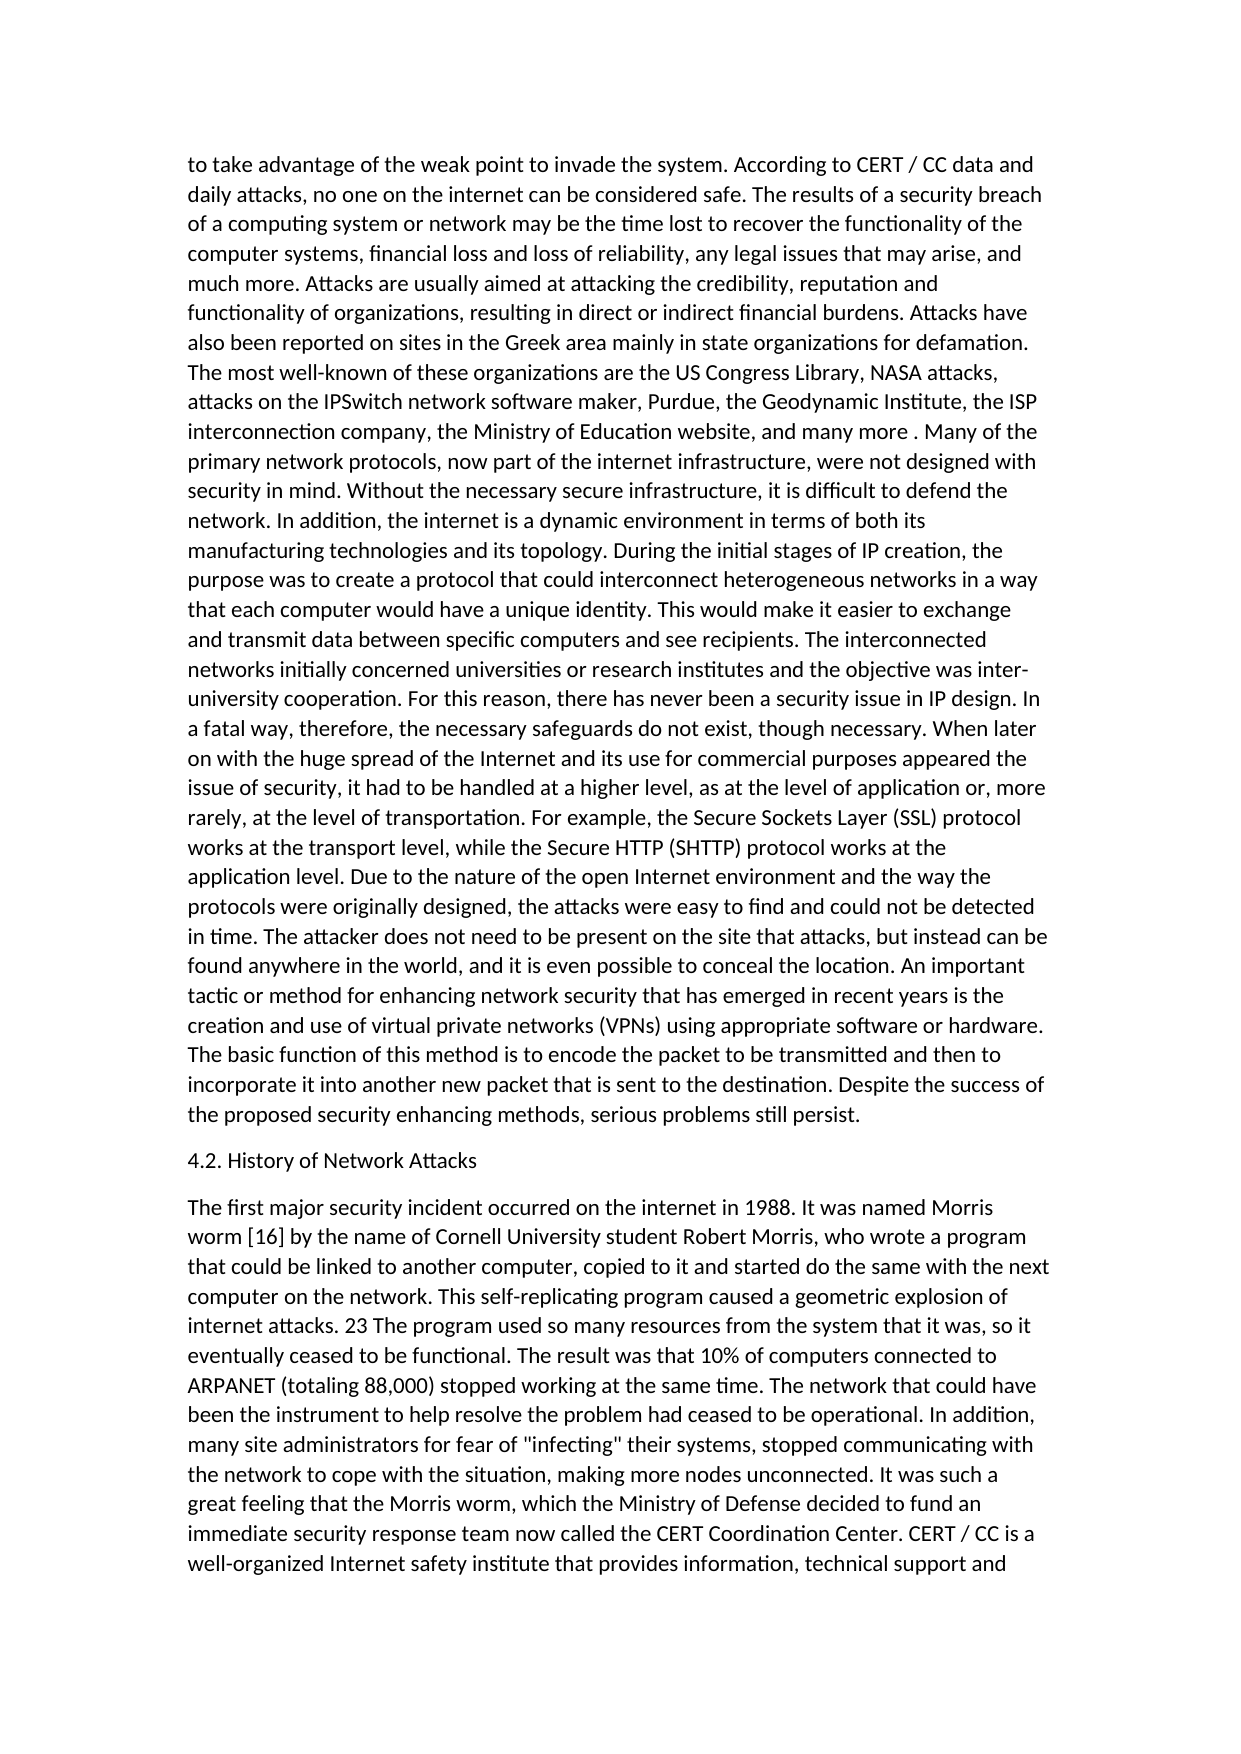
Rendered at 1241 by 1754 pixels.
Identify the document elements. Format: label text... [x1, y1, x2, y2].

text The first major security incident occurred on the internet in 1988. It was named Morris worm [16] by the name of Cornell University student Robert Morris, who wrote a program that could be linked to another computer, copied to it and started do the same with the next computer on the network. This self-replicating program caused a geometric explosion of internet attacks. 23 The program used so many resources from the system that it was, so it eventually ceased to be functional. The result was that 10% of computers connected to ARPANET (totaling 88,000) stopped working at the same time. The network that could have been the instrument to help resolve the problem had ceased to be operational. In addition, many site administrators for fear of "infecting" their systems, stopped communicating with the network to cope with the situation, making more nodes unconnected. It was such a great feeling that the Morris worm, which the Ministry of Defense decided to fund an immediate security response team now called the CERT Coordination Center. CERT / CC is a well-organized Internet safety institute that provides information, technical support and [187, 1193, 1053, 1577]
text 4.2. History of Network Attacks [187, 1146, 1053, 1174]
text to take advantage of the weak point to invade the system. According to CERT / CC data and daily attacks, no one on the internet can be considered safe. The results of a security breach of a computing system or network may be the time lost to recover the functionality of the computer systems, financial loss and loss of reliability, any legal issues that may arise, and much more. Attacks are usually aimed at attacking the credibility, reputation and functionality of organizations, resulting in direct or indirect financial burdens. Attacks have also been reported on sites in the Greek area mainly in state organizations for defamation. The most well-known of these organizations are the US Congress Library, NASA attacks, attacks on the IPSwitch network software maker, Purdue, the Geodynamic Institute, the ISP interconnection company, the Ministry of Education website, and many more . Many of the primary network protocols, now part of the internet infrastructure, were not designed with security in mind. Without the necessary secure infrastructure, it is difficult to defend the network. In addition, the internet is a dynamic environment in terms of both its manufacturing technologies and its topology. During the initial stages of IP creation, the purpose was to create a protocol that could interconnect heterogeneous networks in a way that each computer would have a unique identity. This would make it easier to exchange and transmit data between specific computers and see recipients. The interconnected networks initially concerned universities or research institutes and the objective was inter-university cooperation. For this reason, there has never been a security issue in IP design. In a fatal way, therefore, the necessary safeguards do not exist, though necessary. When later on with the huge spread of the Internet and its use for commercial purposes appeared the issue of security, it had to be handled at a higher level, as at the level of application or, more rarely, at the level of transportation. For example, the Secure Sockets Layer (SSL) protocol works at the transport level, while the Secure HTTP (SHTTP) protocol works at the application level. Due to the nature of the open Internet environment and the way the protocols were originally designed, the attacks were easy to find and could not be detected in time. The attacker does not need to be present on the site that attacks, but instead can be found anywhere in the world, and it is even possible to conceal the location. An important tactic or method for enhancing network security that has emerged in recent years is the creation and use of virtual private networks (VPNs) using appropriate software or hardware. The basic function of this method is to encode the packet to be transmitted and then to incorporate it into another new packet that is sent to the destination. Despite the success of the proposed security enhancing methods, serious problems still persist. [187, 150, 1053, 1128]
